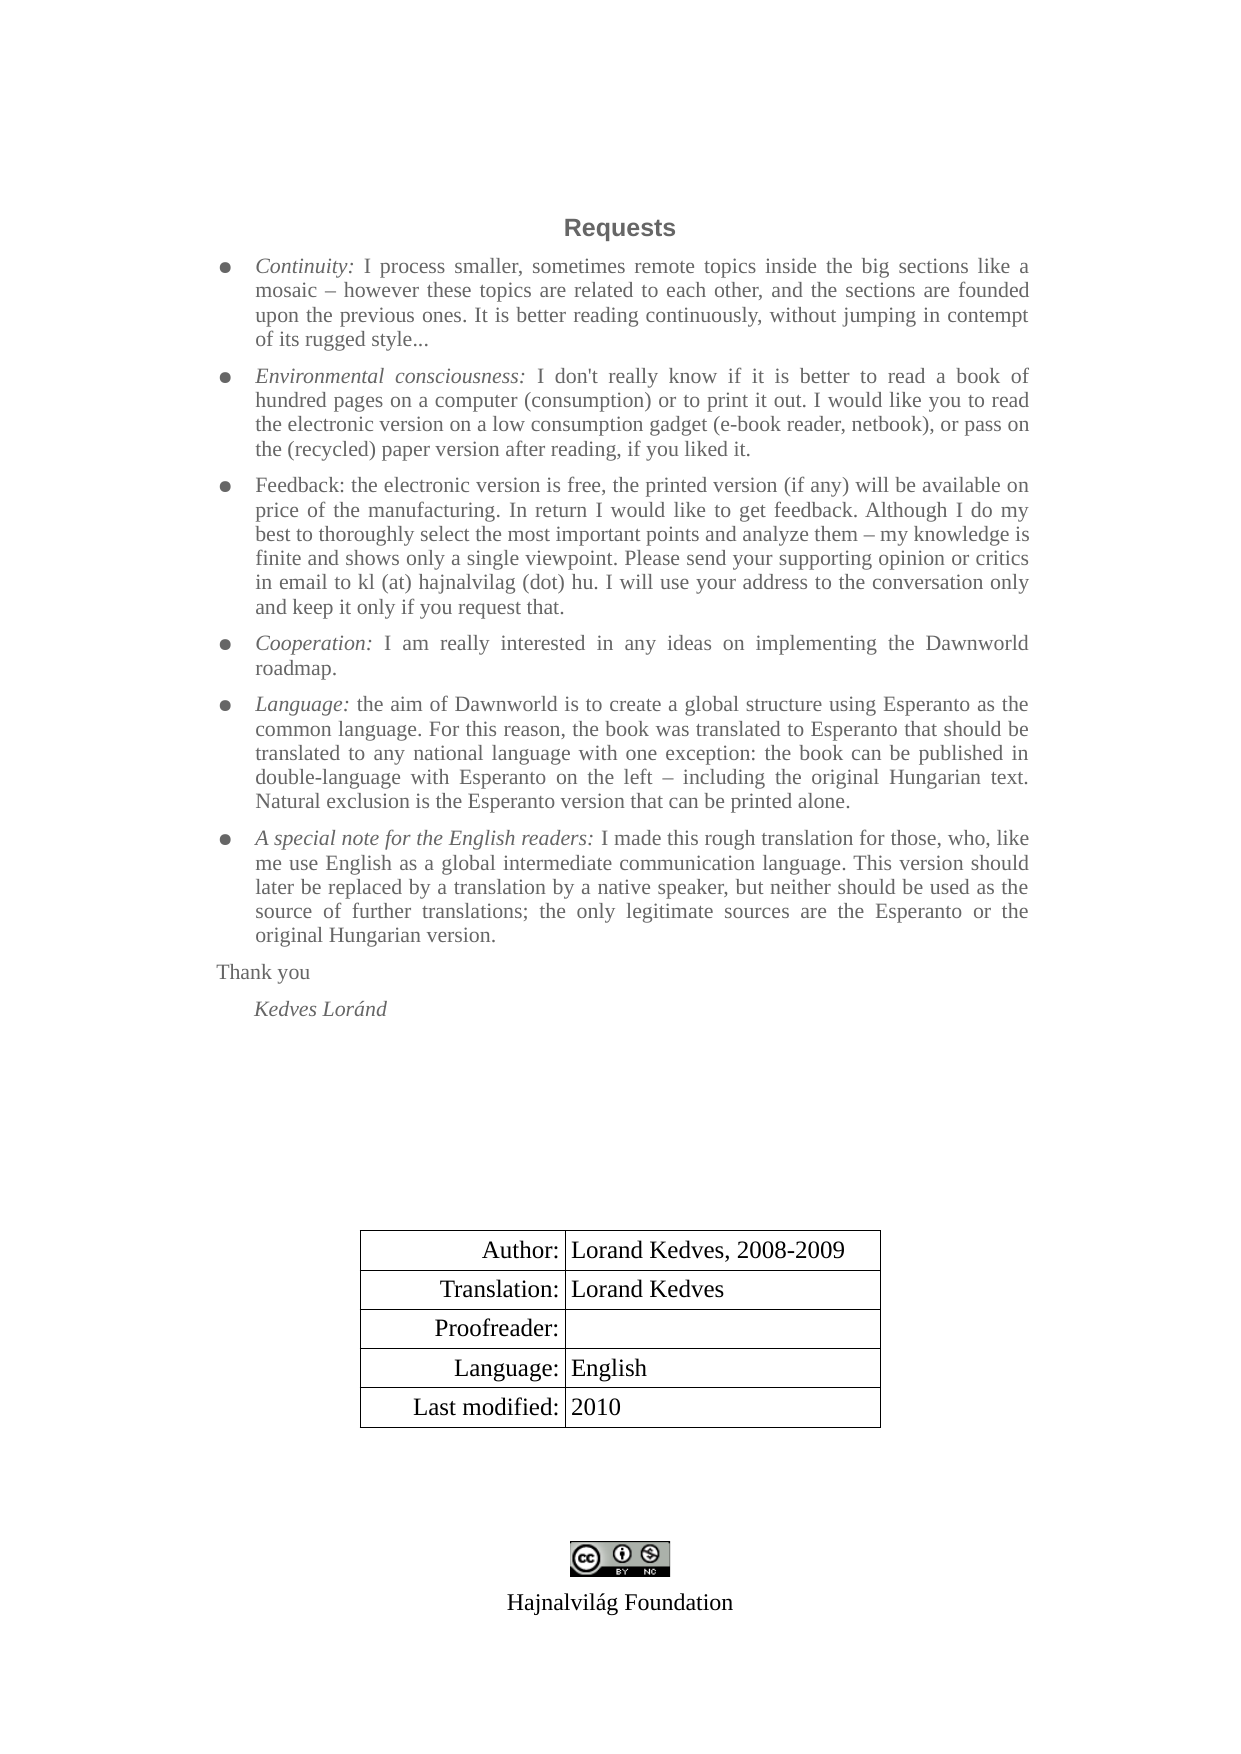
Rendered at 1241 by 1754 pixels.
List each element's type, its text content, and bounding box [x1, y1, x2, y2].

list Environmental consciousness: I don't really know if it is better to read a book of hundred pages on a computer (consumption) or to print it out. I would like you to read the electronic version on a low consumption gadget (e-book reader, netbook), or pass on the (recycled) paper version after reading, if you liked it. [218, 364, 1030, 461]
table_cell English [566, 1349, 880, 1387]
table_cell Lorand Kedves [566, 1271, 880, 1309]
list Feedback: the electronic version is free, the printed version (if any) will be available on price of the manufacturing. In return I would like to get feedback. Although I do my best to thoroughly select the most important points and analyze them – my knowledge is finite and shows only a single viewpoint. Please send your supporting opinion or critics in email to kl (at) hajnalvilag (dot) hu. I will use your address to the conversation only and keep it only if you request that. [218, 473, 1030, 619]
picture [570, 1541, 671, 1577]
text Kedves Loránd [180, 997, 1060, 1021]
table_cell [566, 1310, 880, 1348]
table_cell 2010 [566, 1388, 880, 1427]
text Hajnalvilág Foundation [452, 1553, 788, 1615]
text Thank you [216, 960, 1060, 984]
table_cell Language: [361, 1349, 565, 1387]
list Cooperation: I am really interested in any ideas on implementing the Dawnworld roadmap. [218, 631, 1030, 680]
list Language: the aim of Dawnworld is to create a global structure using Esperanto as the common language. For this reason, the book was translated to Esperanto that should be translated to any national language with one exception: the book can be published in double-language with Esperanto on the left – including the original Hungarian text. Natural exclusion is the Esperanto version that can be printed alone. [218, 692, 1030, 814]
table_cell Proofreader: [361, 1310, 565, 1348]
table_header Author: [361, 1231, 565, 1269]
text Requests [180, 214, 1060, 242]
table_header Lorand Kedves, 2008-2009 [566, 1231, 880, 1269]
list Continuity: I process smaller, sometimes remote topics inside the big sections like a mosaic – however these topics are related to each other, and the sections are founded upon the previous ones. It is better reading continuously, without jumping in contempt of its rugged style... [218, 254, 1030, 351]
table_cell Last modified: [361, 1388, 565, 1427]
list A special note for the English readers: I made this rough translation for those, who, like me use English as a global intermediate communication language. This version should later be replaced by a translation by a native speaker, but neither should be used as the source of further translations; the only legitimate sources are the Esperanto or the original Hungarian version. [218, 826, 1030, 948]
table_cell Translation: [361, 1271, 565, 1309]
